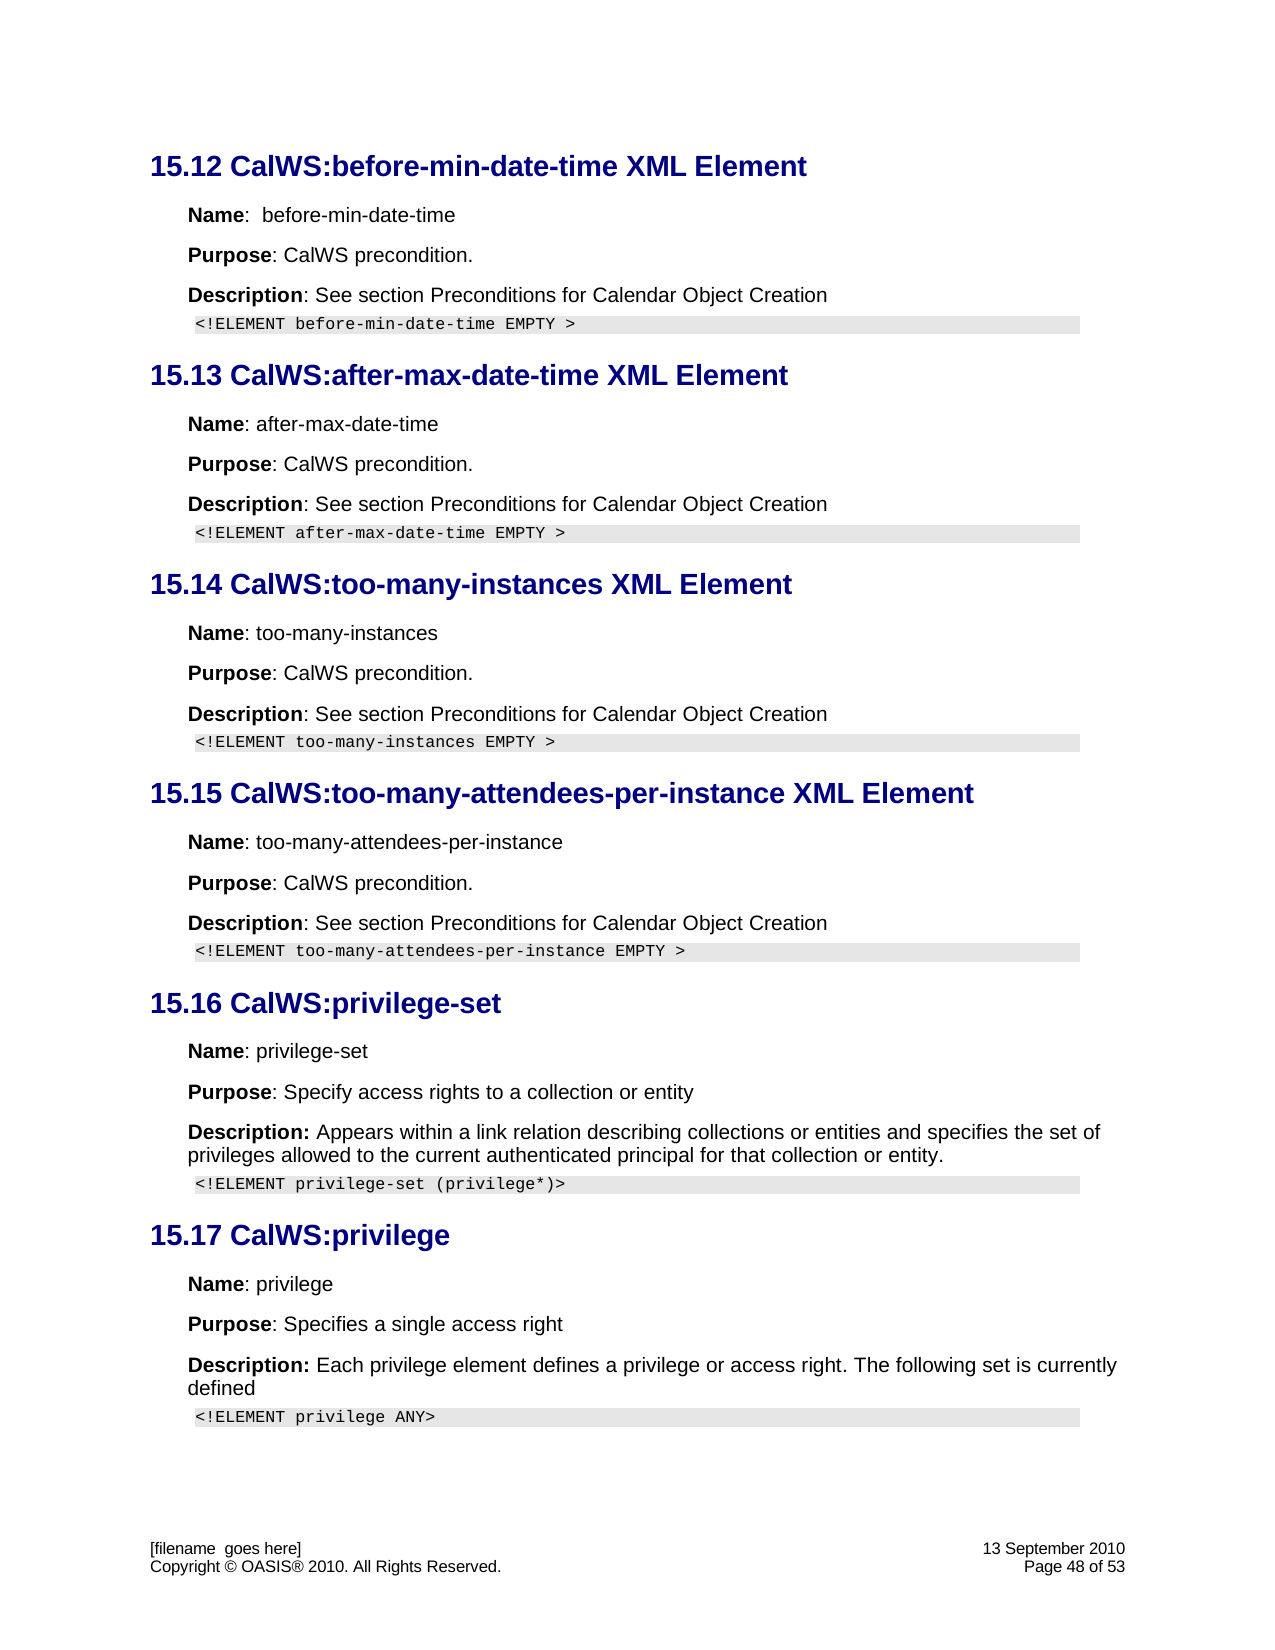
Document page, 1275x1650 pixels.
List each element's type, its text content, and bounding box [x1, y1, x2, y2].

subtitle CalWS:privilege-set [150, 987, 1125, 1019]
text <!ELEMENT before-min-date-time EMPTY > [195, 316, 1080, 334]
list Purpose: Specify access rights to a collection or entity [187, 1080, 1125, 1104]
text <!ELEMENT privilege ANY> [195, 1408, 1080, 1427]
list Name: privilege [187, 1273, 1125, 1296]
list Description: See section Preconditions for Calendar Object Creation [187, 493, 1125, 516]
list Description: Each privilege element defines a privilege or access right. The following set is currently defined [187, 1353, 1125, 1400]
text <!ELEMENT after-max-date-time EMPTY > [195, 525, 1080, 543]
text <!ELEMENT too-many-attendees-per-instance EMPTY > [195, 943, 1080, 962]
list Name: too-many-instances [187, 622, 1125, 645]
list Name: after-max-date-time [187, 412, 1125, 436]
subtitle CalWS:before-min-date-time XML Element [150, 150, 1125, 182]
list Purpose: Specifies a single access right [187, 1313, 1125, 1336]
text <!ELEMENT too-many-instances EMPTY > [195, 734, 1080, 752]
list Purpose: CalWS precondition. [187, 453, 1125, 476]
list Purpose: CalWS precondition. [187, 662, 1125, 685]
text <!ELEMENT privilege-set (privilege*)> [195, 1176, 1080, 1194]
subtitle CalWS:too-many-instances XML Element [150, 568, 1125, 601]
list Description: Appears within a link relation describing collections or entities and specifies the set of privileges allowed to the current authenticated principal for that collection or entity. [187, 1120, 1125, 1167]
subtitle CalWS:after-max-date-time XML Element [150, 359, 1125, 392]
list Name: before-min-date-time [187, 203, 1125, 227]
subtitle CalWS:privilege [150, 1219, 1125, 1252]
list Purpose: CalWS precondition. [187, 871, 1125, 894]
list Name: privilege-set [187, 1040, 1125, 1063]
subtitle CalWS:too-many-attendees-per-instance XML Element [150, 777, 1125, 810]
list Description: See section Preconditions for Calendar Object Creation [187, 911, 1125, 935]
list Description: See section Preconditions for Calendar Object Creation [187, 284, 1125, 307]
list Purpose: CalWS precondition. [187, 243, 1125, 267]
list Description: See section Preconditions for Calendar Object Creation [187, 702, 1125, 726]
list Name: too-many-attendees-per-instance [187, 831, 1125, 854]
